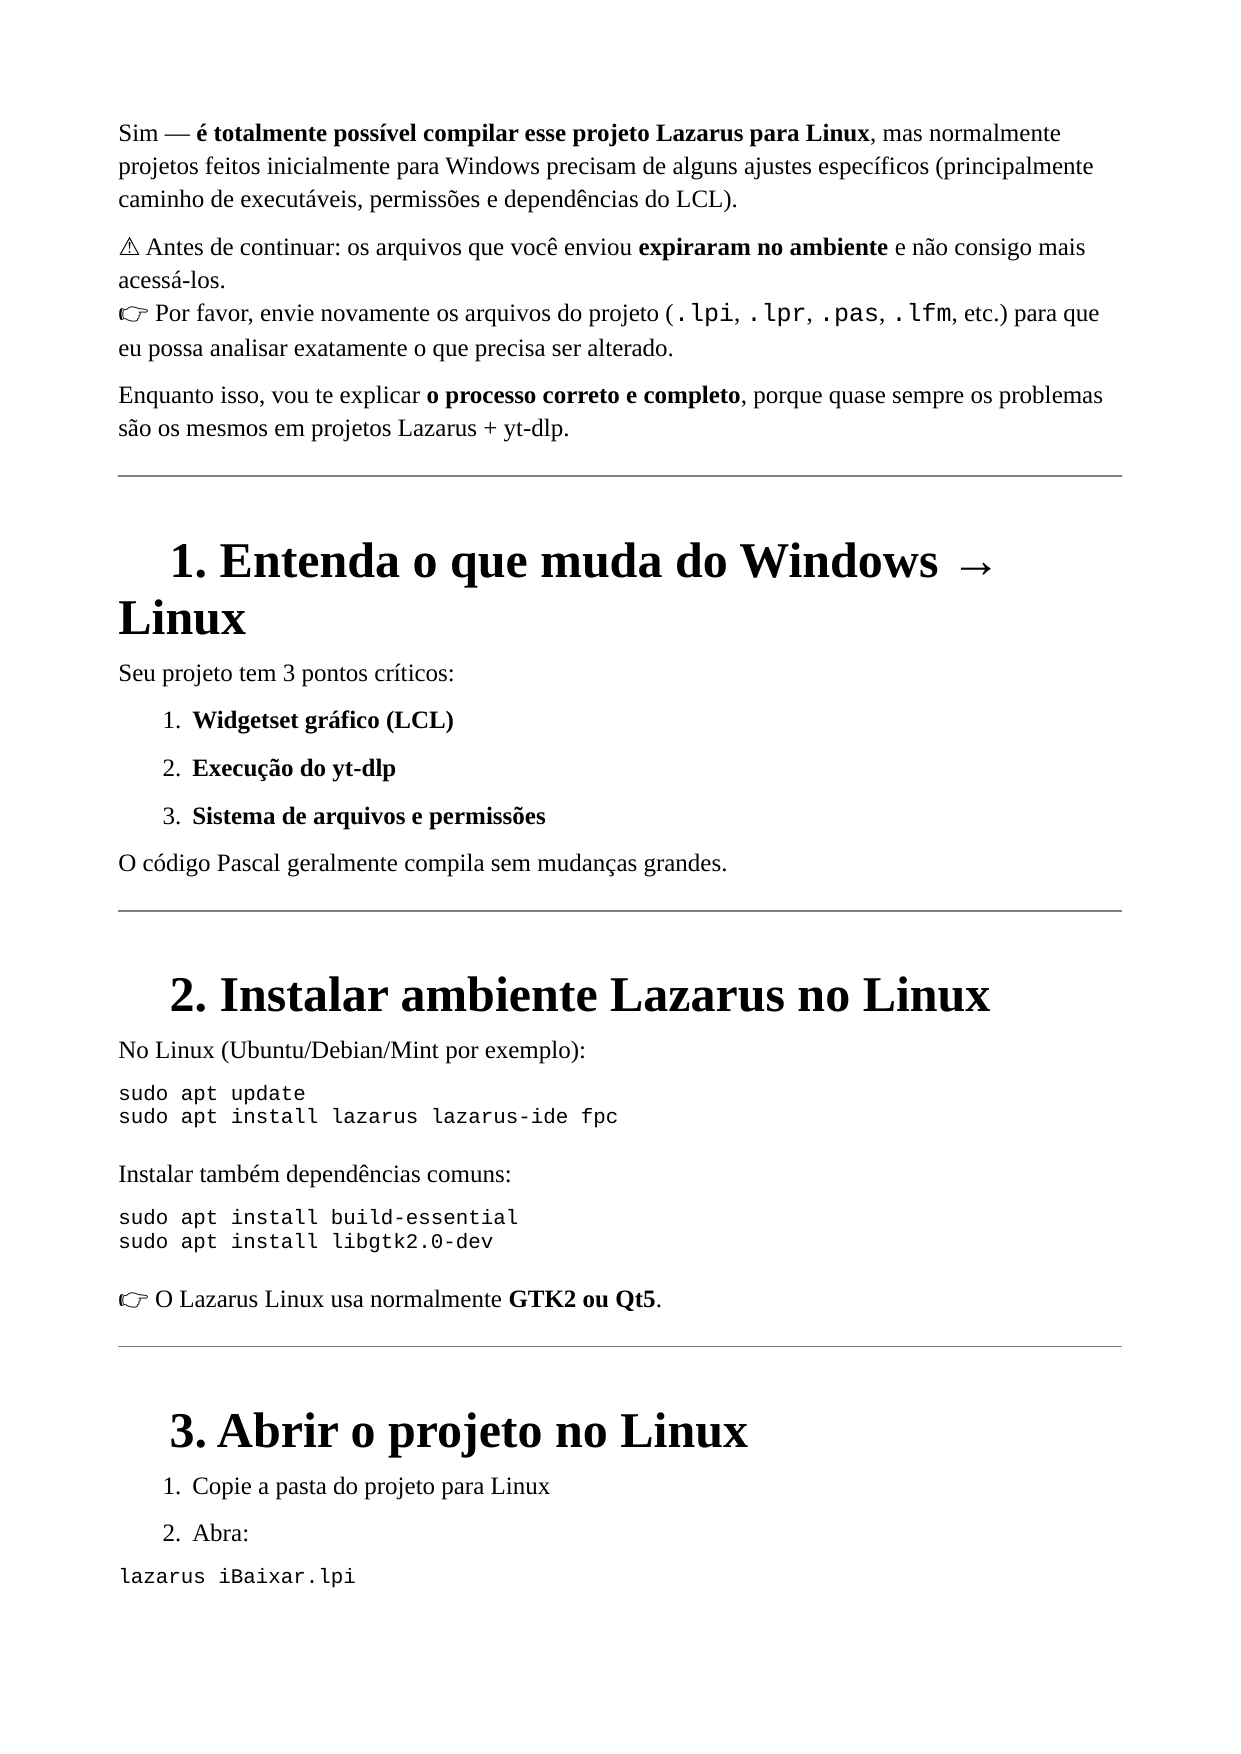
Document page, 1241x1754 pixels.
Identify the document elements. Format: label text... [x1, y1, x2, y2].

text O código Pascal geralmente compila sem mudanças grandes. [118, 848, 1122, 877]
list Widgetset gráfico (LCL) [162, 706, 1122, 734]
list Execução do yt-dlp [162, 753, 1122, 782]
subtitle ✅ 3. Abrir o projeto no Linux [118, 1401, 1122, 1458]
list Abra: [162, 1518, 1122, 1547]
text sudo apt install libgtk2.0-dev [118, 1231, 1122, 1254]
text Enquanto isso, vou te explicar o processo correto e completo, porque quase sempre os problemas são os mesmos em projetos Lazarus + yt-dlp. [118, 381, 1122, 442]
text 👉 O Lazarus Linux usa normalmente GTK2 ou Qt5. [118, 1284, 1122, 1313]
list Copie a pasta do projeto para Linux [162, 1471, 1122, 1499]
text No Linux (Ubuntu/Debian/Mint por exemplo): [118, 1035, 1122, 1064]
text ⚠️ Antes de continuar: os arquivos que você enviou expiraram no ambiente e não consigo mais acessá-los. 👉 Por favor, envie novamente os arquivos do projeto (.lpi, .lpr, .pas, .lfm, etc.) para que eu possa analisar exatamente o que precisa ser alterado. [118, 232, 1122, 362]
list Sistema de arquivos e permissões [162, 801, 1122, 829]
text Seu projeto tem 3 pontos críticos: [118, 658, 1122, 687]
text Instalar também dependências comuns: [118, 1159, 1122, 1188]
text sudo apt install lazarus lazarus-ide fpc [118, 1106, 1122, 1130]
text Sim — é totalmente possível compilar esse projeto Lazarus para Linux, mas normalmente projetos feitos inicialmente para Windows precisam de alguns ajustes específicos (principalmente caminho de executáveis, permissões e dependências do LCL). [118, 118, 1122, 213]
subtitle ✅ 2. Instalar ambiente Lazarus no Linux [118, 965, 1122, 1023]
text lazarus iBaixar.lpi [118, 1566, 1122, 1590]
subtitle ✅ 1. Entenda o que muda do Windows → Linux [118, 530, 1122, 645]
text sudo apt update [118, 1083, 1122, 1106]
text sudo apt install build-essential [118, 1207, 1122, 1231]
